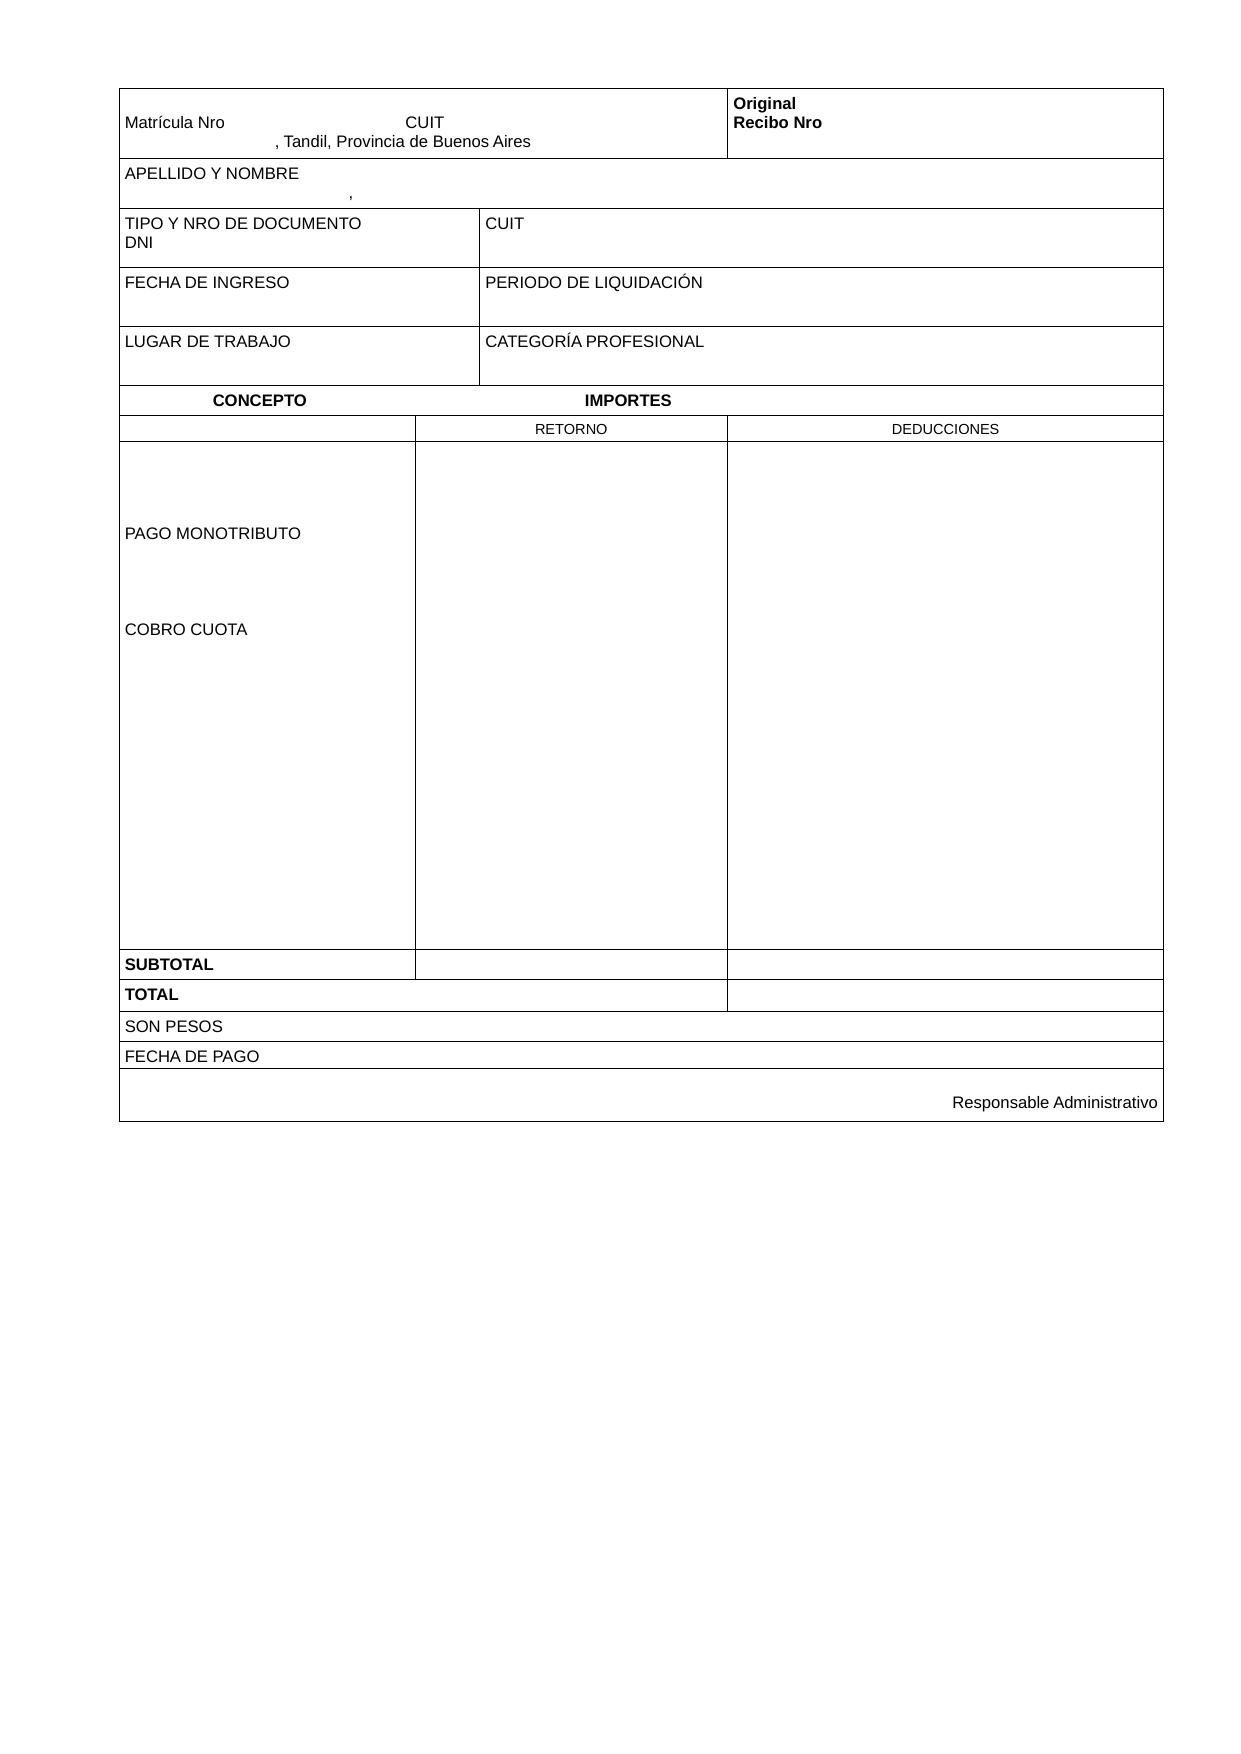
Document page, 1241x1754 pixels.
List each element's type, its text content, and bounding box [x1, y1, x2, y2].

table_header <company_name> Matrícula Nro <company_matricula> CUIT <vat_number> <company_adress>, Tandil, Provincia de Buenos Aires [120, 89, 727, 158]
table_cell PERIODO DE LIQUIDACIÓN <recibo.periodo_liquidado> [480, 268, 1163, 326]
table_cell TOTAL [120, 980, 727, 1011]
table_cell <formatLang(recibo.total+recibo.valor_cuota, recibo.party.lang, currency=recibo.currency)> [416, 950, 727, 979]
table_cell CATEGORÍA PROFESIONAL <recibo.partner.categoria_profesional> [480, 327, 1163, 385]
table_cell RETORNO [416, 416, 727, 441]
table_cell LUGAR DE TRABAJO <recibo.partner.lugar_de_trabajo> [120, 327, 479, 385]
table_cell <concepto_liquidado> <if test="recibo.pago_monotributo"> PAGO MONOTRIBUTO <recibo.mes_monotributo> </if> <if test="recibo.cobro_cuota"> COBRO CUOTA <recibo.mes_cuota> </if> <for each="concepto in recibo.lineas_conceptos_recibo"> <concepto.concepto> </for> [120, 442, 415, 949]
table_cell TIPO Y NRO DE DOCUMENTO DNI <recibo.partner.dni> [120, 209, 479, 267]
text </for> [118, 1170, 1122, 1198]
table_cell FECHA DE INGRESO <recibo.partner.incorporation_date> [120, 268, 479, 326]
table_cell SON PESOS <recibo.total_en_letras> [120, 1012, 1163, 1041]
table_cell SUBTOTAL [120, 950, 415, 979]
table_header Original Recibo Nro <recibo.number> [728, 89, 1163, 158]
table_cell <if test="recibo.cobro_cuota"><formatLang(recibo.valor_cuota,recibo.party.lang, currency=recibo.currency)></if> [728, 442, 1163, 949]
table_cell CUIT <recibo.partner.party.vat_number> [480, 209, 1163, 267]
text <for each="recibo in objects"> [118, 59, 1122, 88]
table_cell APELLIDO Y NOMBRE <recibo.partner.last_name>, <recibo.partner.first_name> [120, 159, 1163, 208]
table_cell <formatLang(recibo.amount, recibo.party.lang,currency=recibo.currency)> <if test="recibo.pago_monotributo"> <formatLang(recibo.valor_monotributo,recibo.party.lang, currency=recibo.currency)></if> <for each="concepto in recibo.lineas_conceptos_recibo"> <formatLang(concepto.valor, recibo.party.lang, currency=recibo.currency)> </for> [416, 442, 727, 949]
table_cell [120, 416, 415, 441]
table_cell <responsable_administrativo> Responsable Administrativo [120, 1069, 1163, 1121]
table_cell CONCEPTO IMPORTES [120, 386, 1163, 415]
table_cell <formatLang(recibo.total, recibo.party.lang, currency=recibo.currency)> [728, 980, 1163, 1011]
table_cell DEDUCCIONES [728, 416, 1163, 441]
table_cell FECHA DE PAGO <fecha_pago> [120, 1042, 1163, 1067]
table_cell <formatLang(recibo.valor_cuota, recibo.party.lang, currency=recibo.currency)> [728, 950, 1163, 979]
